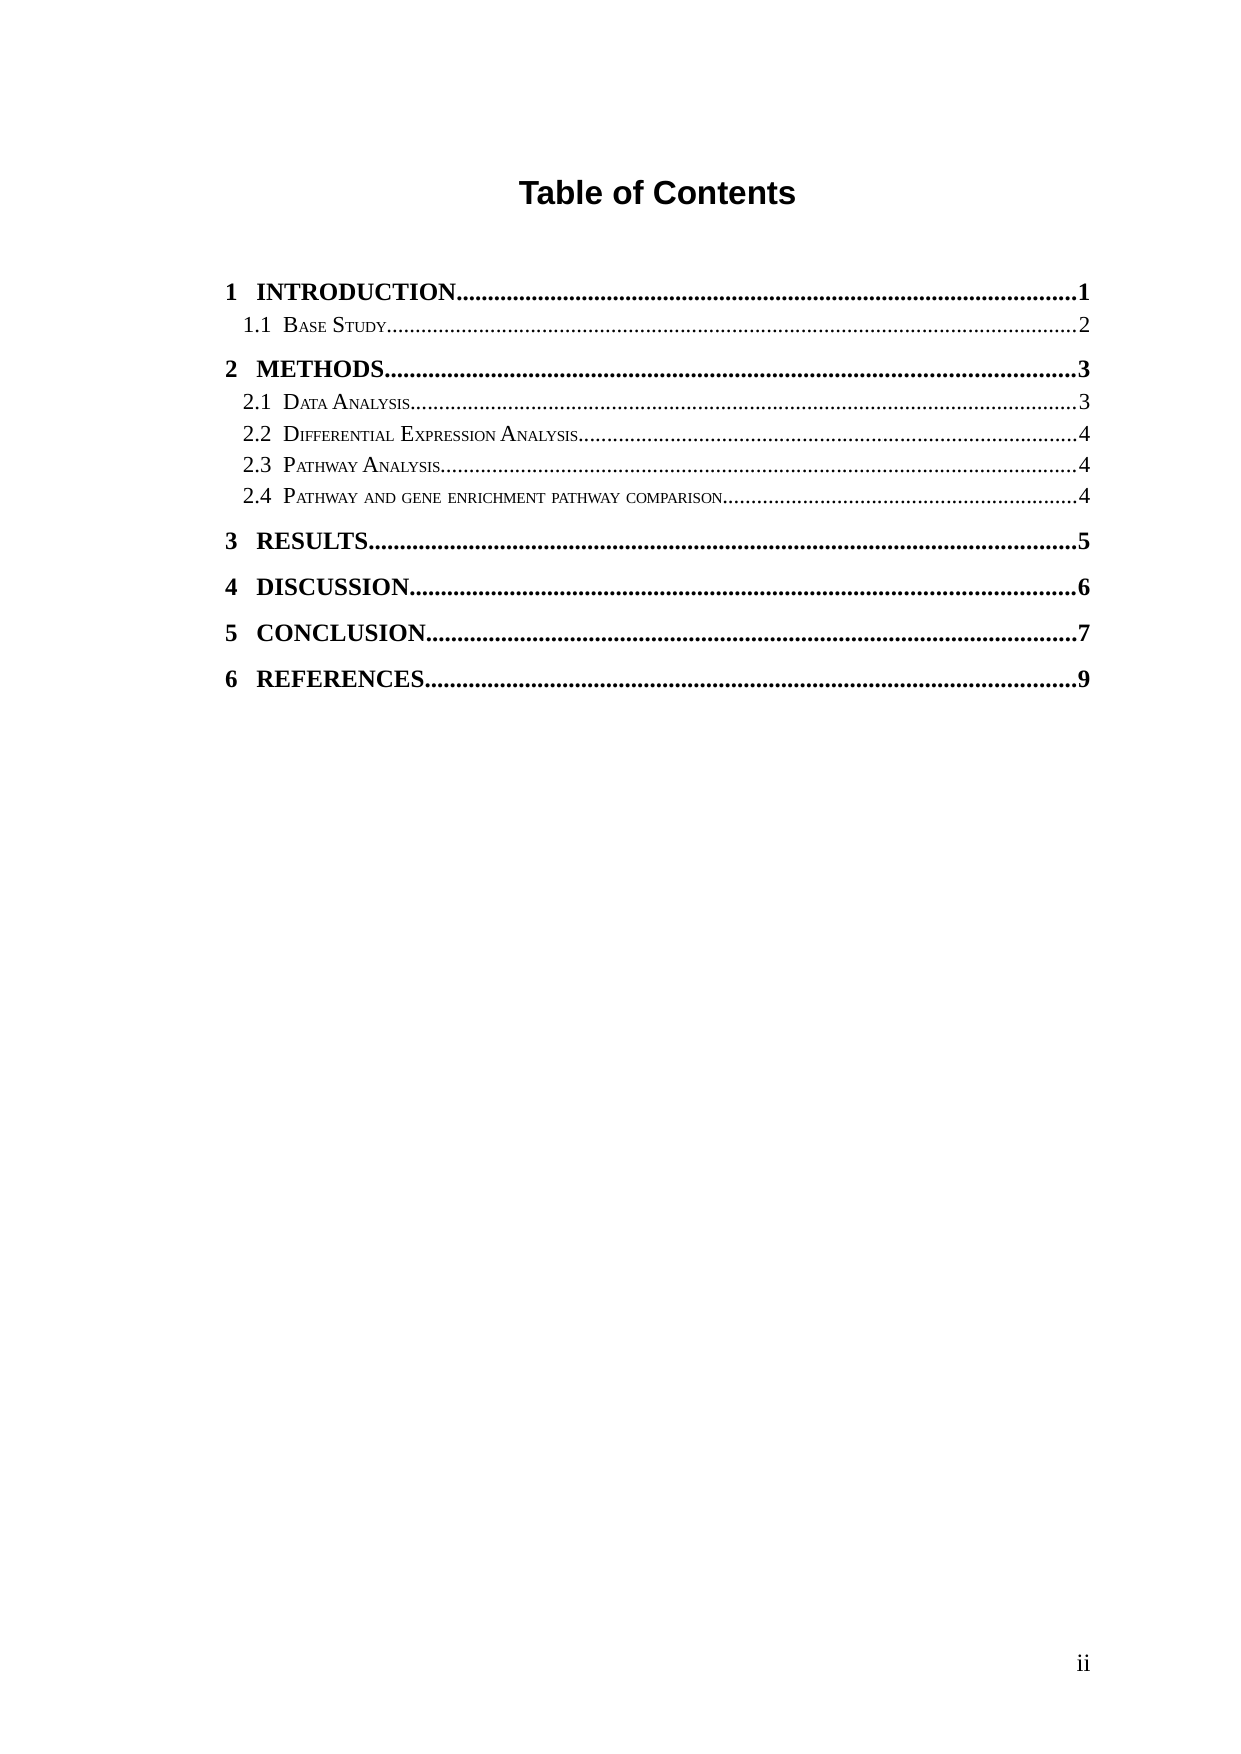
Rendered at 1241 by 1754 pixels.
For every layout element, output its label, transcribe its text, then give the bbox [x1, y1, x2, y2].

text 1 Introduction 1 [225, 278, 1090, 306]
subtitle Table of Contents [225, 175, 1090, 212]
text 2.4 Pathway and gene enrichment pathway comparison 4 [243, 483, 1090, 509]
text 4 Discussion 6 [225, 573, 1090, 601]
text 2.2 Differential Expression Analysis 4 [243, 421, 1090, 446]
text 1.1 Base Study 2 [243, 312, 1090, 337]
text 2 Methods 3 [225, 355, 1090, 383]
text 2.1 Data Analysis 3 [243, 389, 1090, 414]
text 5 Conclusion 7 [225, 619, 1090, 647]
text 2.3 Pathway Analysis 4 [243, 452, 1090, 477]
text 6 References 9 [225, 665, 1090, 693]
text 3 Results 5 [225, 527, 1090, 555]
